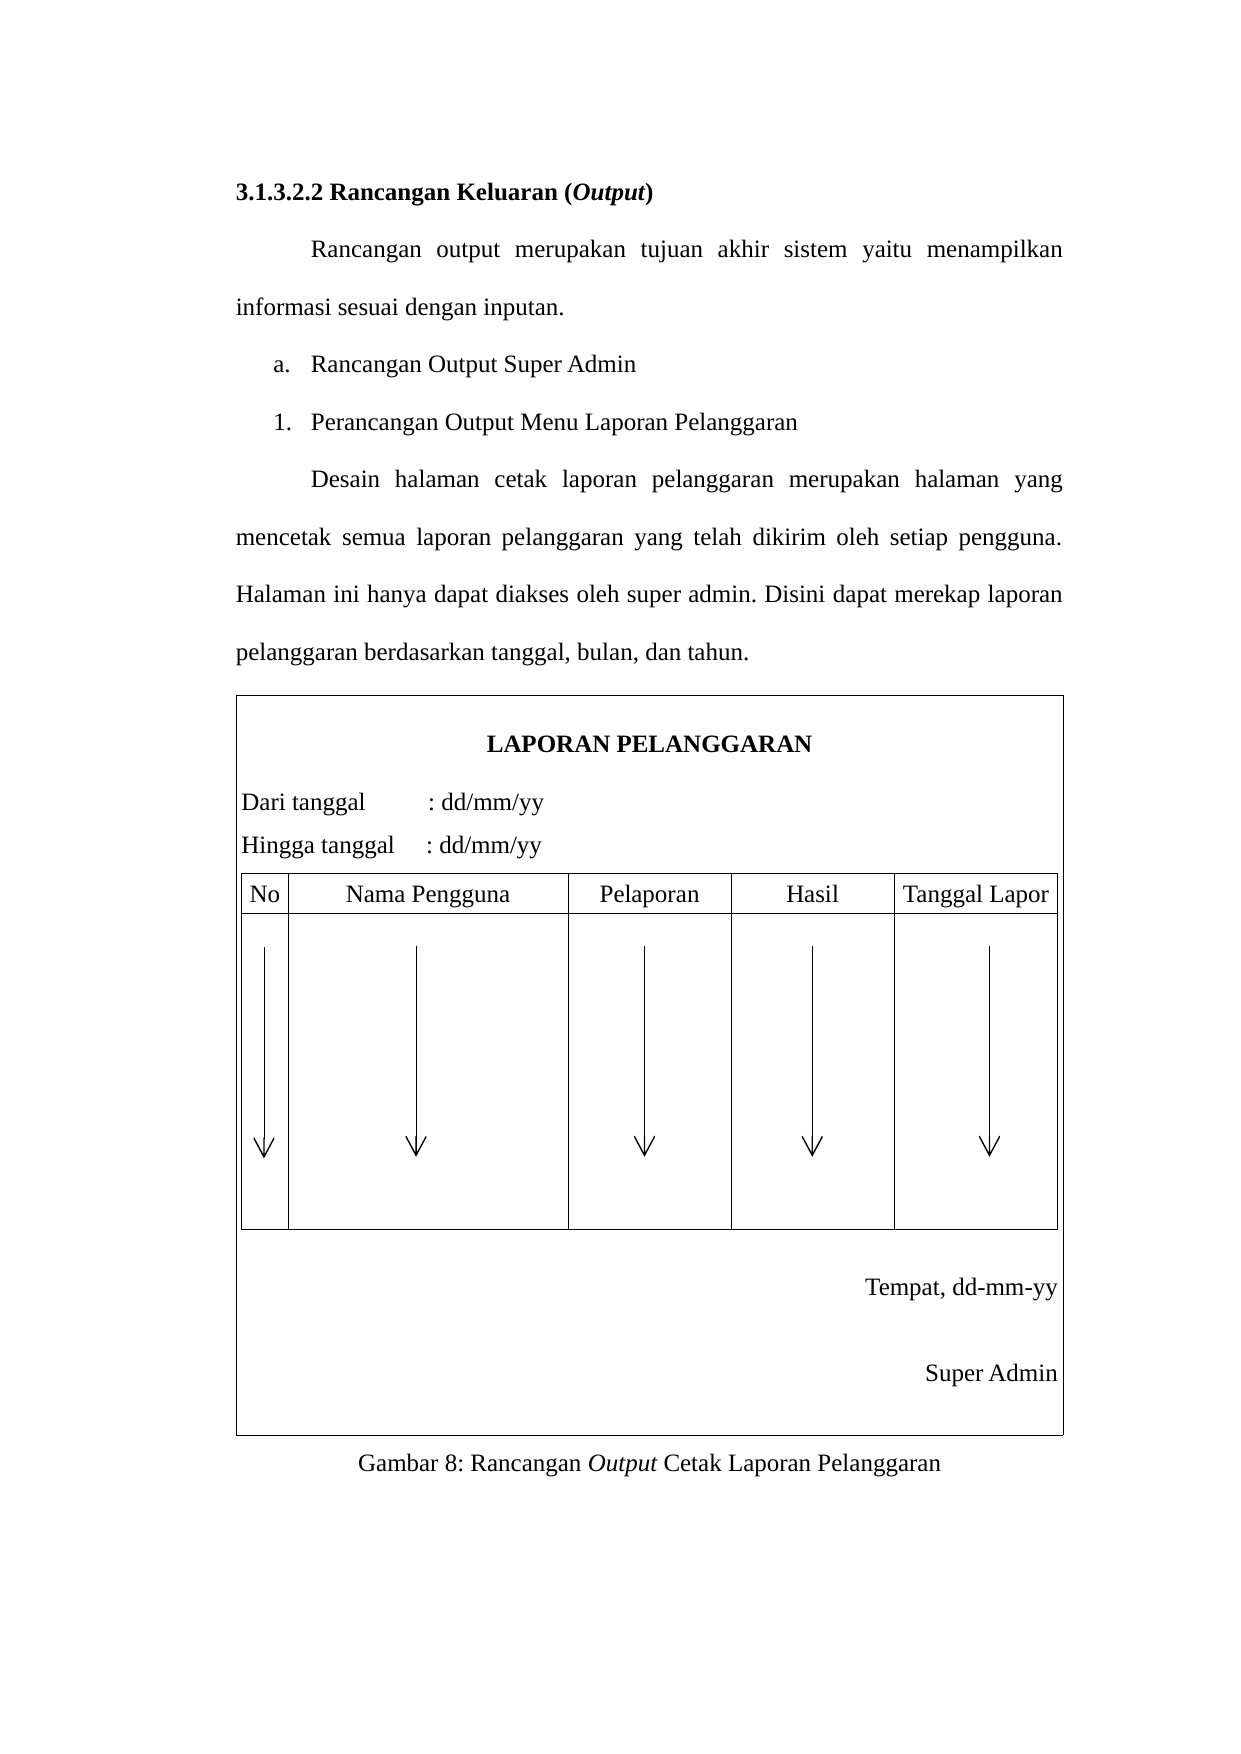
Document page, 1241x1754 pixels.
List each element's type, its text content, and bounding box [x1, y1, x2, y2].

table_header No [242, 874, 288, 913]
table_header Pelaporan [569, 874, 731, 913]
table_header LAPORAN PELANGGARAN Dari tanggal : dd/mm/yy Hingga tanggal : dd/mm/yy Tempat, dd-mm-yy Super Admin [237, 696, 1063, 1435]
text Desain halaman cetak laporan pelanggaran merupakan halaman yang mencetak semua laporan pelanggaran yang telah dikirim oleh setiap pengguna. Halaman ini hanya dapat diakses oleh super admin. Disini dapat merekap laporan pelanggaran berdasarkan tanggal, bulan, dan tahun. [236, 464, 1063, 666]
list Rancangan Output Super Admin [273, 349, 1063, 378]
table_header Tanggal Lapor [895, 874, 1057, 913]
text 3.1.3.2.2 Rancangan Keluaran (Output) [236, 177, 1063, 206]
text Rancangan output merupakan tujuan akhir sistem yaitu menampilkan informasi sesuai dengan inputan. [236, 234, 1063, 321]
table_cell [289, 914, 568, 1229]
table_cell [569, 914, 731, 1229]
list Perancangan Output Menu Laporan Pelanggaran [273, 407, 1063, 436]
table_cell [895, 914, 1057, 1229]
table_header Nama Pengguna [289, 874, 568, 913]
table_cell [242, 914, 288, 1229]
table_cell [732, 914, 894, 1229]
text Gambar 8: Rancangan Output Cetak Laporan Pelanggaran [236, 1448, 1063, 1476]
table_header Hasil [732, 874, 894, 913]
